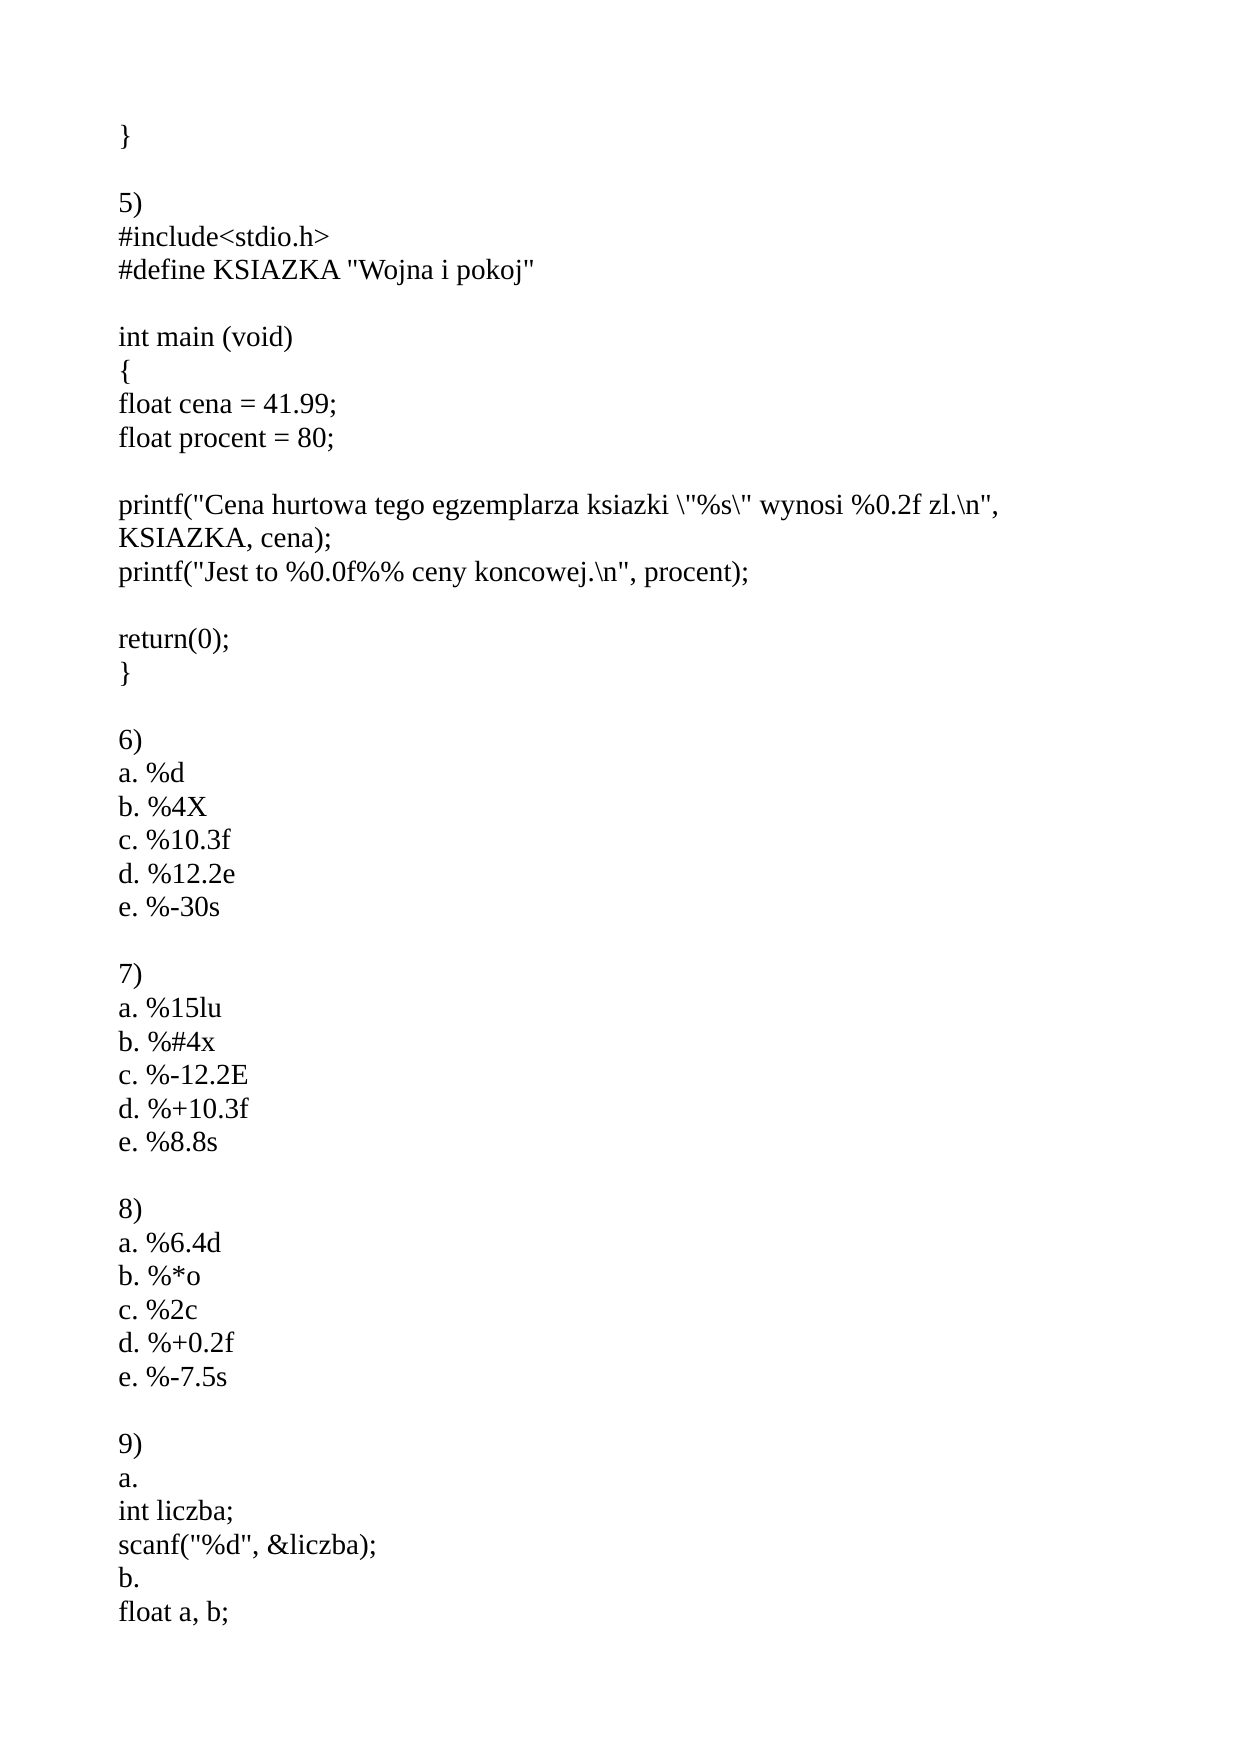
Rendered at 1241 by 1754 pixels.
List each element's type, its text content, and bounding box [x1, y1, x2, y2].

text a. %15lu [118, 990, 1122, 1024]
text d. %12.2e [118, 856, 1122, 889]
text d. %+0.2f [118, 1326, 1122, 1359]
text { [118, 353, 1122, 386]
text e. %-7.5s [118, 1359, 1122, 1393]
text scanf("%d", &liczba); [118, 1527, 1122, 1560]
text b. [118, 1560, 1122, 1594]
text 6) [118, 722, 1122, 755]
text e. %-30s [118, 889, 1122, 923]
text } [118, 655, 1122, 688]
text printf("Cena hurtowa tego egzemplarza ksiazki \"%s\" wynosi %0.2f zl.\n", KSIAZKA, cena); [118, 487, 1122, 554]
text } [118, 118, 1122, 152]
text 8) [118, 1191, 1122, 1225]
text c. %-12.2E [118, 1057, 1122, 1091]
text 9) [118, 1426, 1122, 1460]
text a. %6.4d [118, 1225, 1122, 1258]
text a. [118, 1460, 1122, 1493]
text int main (void) [118, 319, 1122, 353]
text 7) [118, 957, 1122, 990]
text e. %8.8s [118, 1124, 1122, 1158]
text c. %10.3f [118, 822, 1122, 856]
text b. %4X [118, 789, 1122, 822]
text d. %+10.3f [118, 1091, 1122, 1124]
text float a, b; [118, 1594, 1122, 1627]
text printf("Jest to %0.0f%% ceny koncowej.\n", procent); [118, 554, 1122, 588]
text #include<stdio.h> [118, 219, 1122, 252]
text c. %2c [118, 1292, 1122, 1326]
text return(0); [118, 621, 1122, 655]
text #define KSIAZKA "Wojna i pokoj" [118, 252, 1122, 286]
text b. %#4x [118, 1024, 1122, 1057]
text a. %d [118, 755, 1122, 789]
text b. %*o [118, 1258, 1122, 1292]
text float cena = 41.99; [118, 386, 1122, 420]
text int liczba; [118, 1493, 1122, 1527]
text 5) [118, 185, 1122, 219]
text float procent = 80; [118, 420, 1122, 453]
